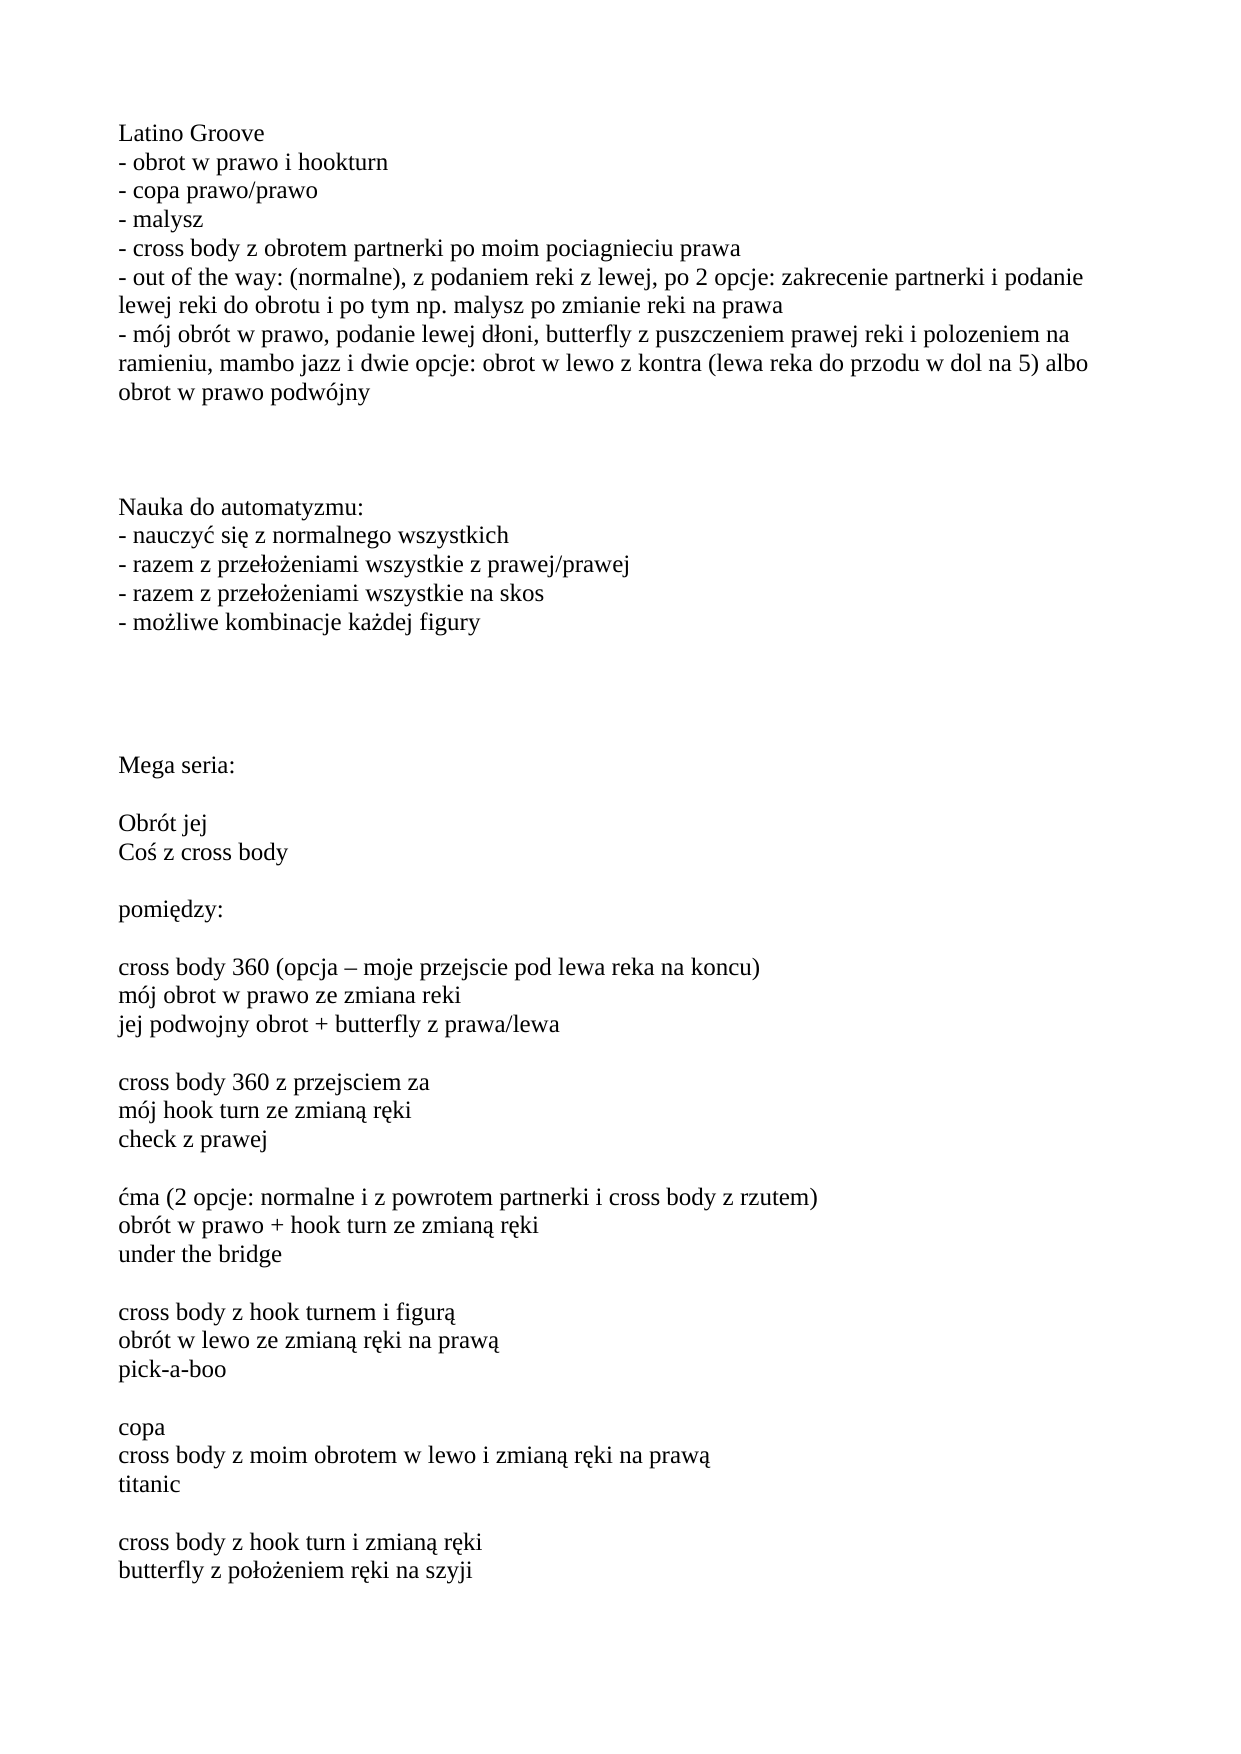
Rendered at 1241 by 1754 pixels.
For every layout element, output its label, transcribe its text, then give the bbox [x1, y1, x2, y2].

text Obrót jej [118, 808, 1122, 837]
text jej podwojny obrot + butterfly z prawa/lewa [118, 1009, 1122, 1038]
text Nauka do automatyzmu: [118, 492, 1122, 521]
text Coś z cross body [118, 837, 1122, 866]
text obrót w lewo ze zmianą ręki na prawą [118, 1326, 1122, 1354]
text pomiędzy: [118, 894, 1122, 923]
text butterfly z położeniem ręki na szyji [118, 1556, 1122, 1584]
text - mój obrót w prawo, podanie lewej dłoni, butterfly z puszczeniem prawej reki i polozeniem na ramieniu, mambo jazz i dwie opcje: obrot w lewo z kontra (lewa reka do przodu w dol na 5) albo obrot w prawo podwójny [118, 319, 1122, 406]
text copa [118, 1412, 1122, 1441]
text ćma (2 opcje: normalne i z powrotem partnerki i cross body z rzutem) [118, 1182, 1122, 1211]
text - malysz [118, 204, 1122, 233]
text cross body z moim obrotem w lewo i zmianą ręki na prawą [118, 1441, 1122, 1469]
text under the bridge [118, 1239, 1122, 1268]
text obrót w prawo + hook turn ze zmianą ręki [118, 1211, 1122, 1239]
text Mega seria: [118, 751, 1122, 779]
text - copa prawo/prawo [118, 176, 1122, 204]
text - razem z przełożeniami wszystkie na skos [118, 578, 1122, 607]
text titanic [118, 1469, 1122, 1498]
text Latino Groove [118, 118, 1122, 147]
text cross body 360 z przejsciem za [118, 1067, 1122, 1096]
text mój obrot w prawo ze zmiana reki [118, 981, 1122, 1009]
text - cross body z obrotem partnerki po moim pociagnieciu prawa [118, 233, 1122, 262]
text - możliwe kombinacje każdej figury [118, 607, 1122, 636]
text - razem z przełożeniami wszystkie z prawej/prawej [118, 549, 1122, 578]
text - out of the way: (normalne), z podaniem reki z lewej, po 2 opcje: zakrecenie partnerki i podanie lewej reki do obrotu i po tym np. malysz po zmianie reki na prawa [118, 262, 1122, 319]
text - obrot w prawo i hookturn [118, 147, 1122, 176]
text mój hook turn ze zmianą ręki [118, 1096, 1122, 1124]
text - nauczyć się z normalnego wszystkich [118, 521, 1122, 549]
text cross body z hook turn i zmianą ręki [118, 1527, 1122, 1556]
text check z prawej [118, 1124, 1122, 1153]
text cross body 360 (opcja – moje przejscie pod lewa reka na koncu) [118, 952, 1122, 981]
text cross body z hook turnem i figurą [118, 1297, 1122, 1326]
text pick-a-boo [118, 1354, 1122, 1383]
